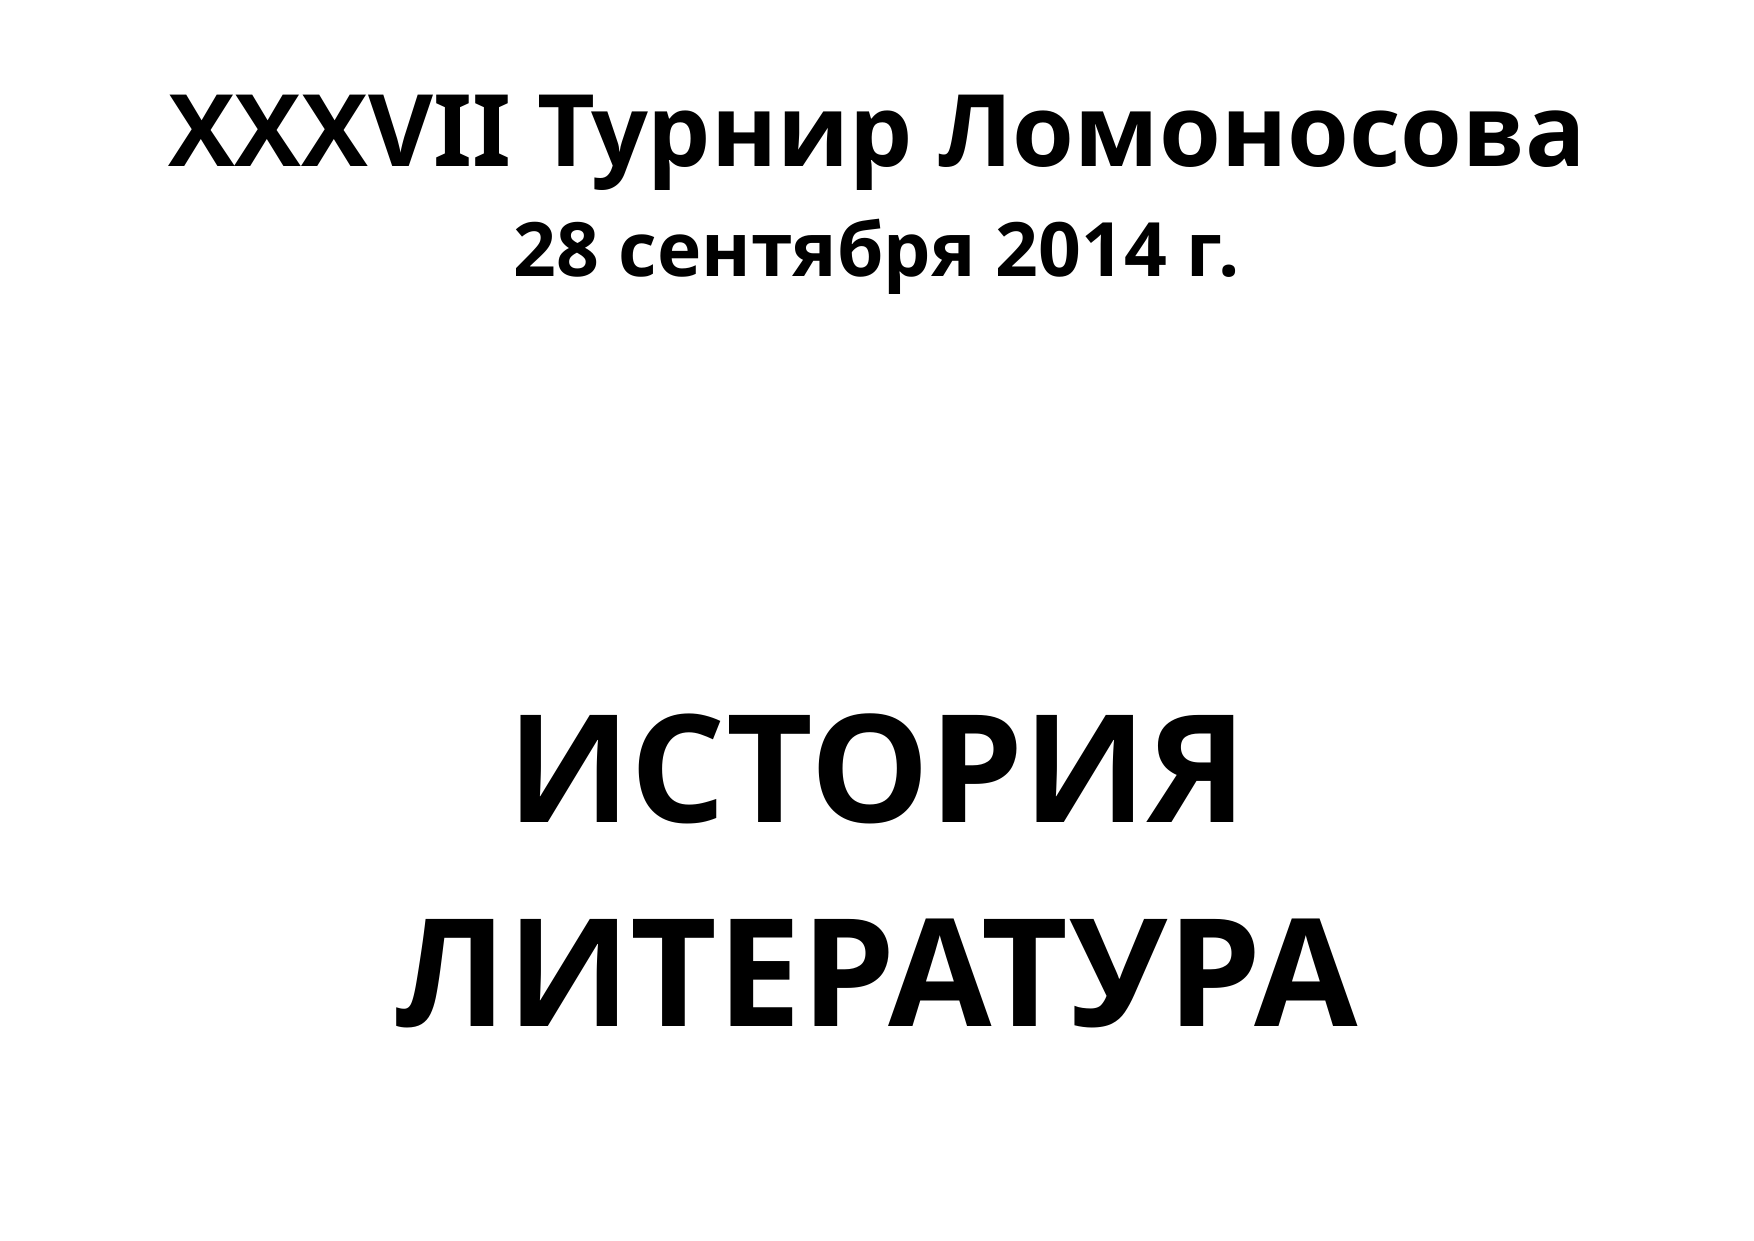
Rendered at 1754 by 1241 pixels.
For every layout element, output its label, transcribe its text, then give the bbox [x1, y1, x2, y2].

text ЛИТЕРАТУРА [60, 866, 1693, 1070]
text ИСТОРИЯ [60, 662, 1693, 866]
text XXXVII Турнир Ломоносова [60, 60, 1693, 196]
text 28 сентября 2014 г. [60, 196, 1693, 298]
